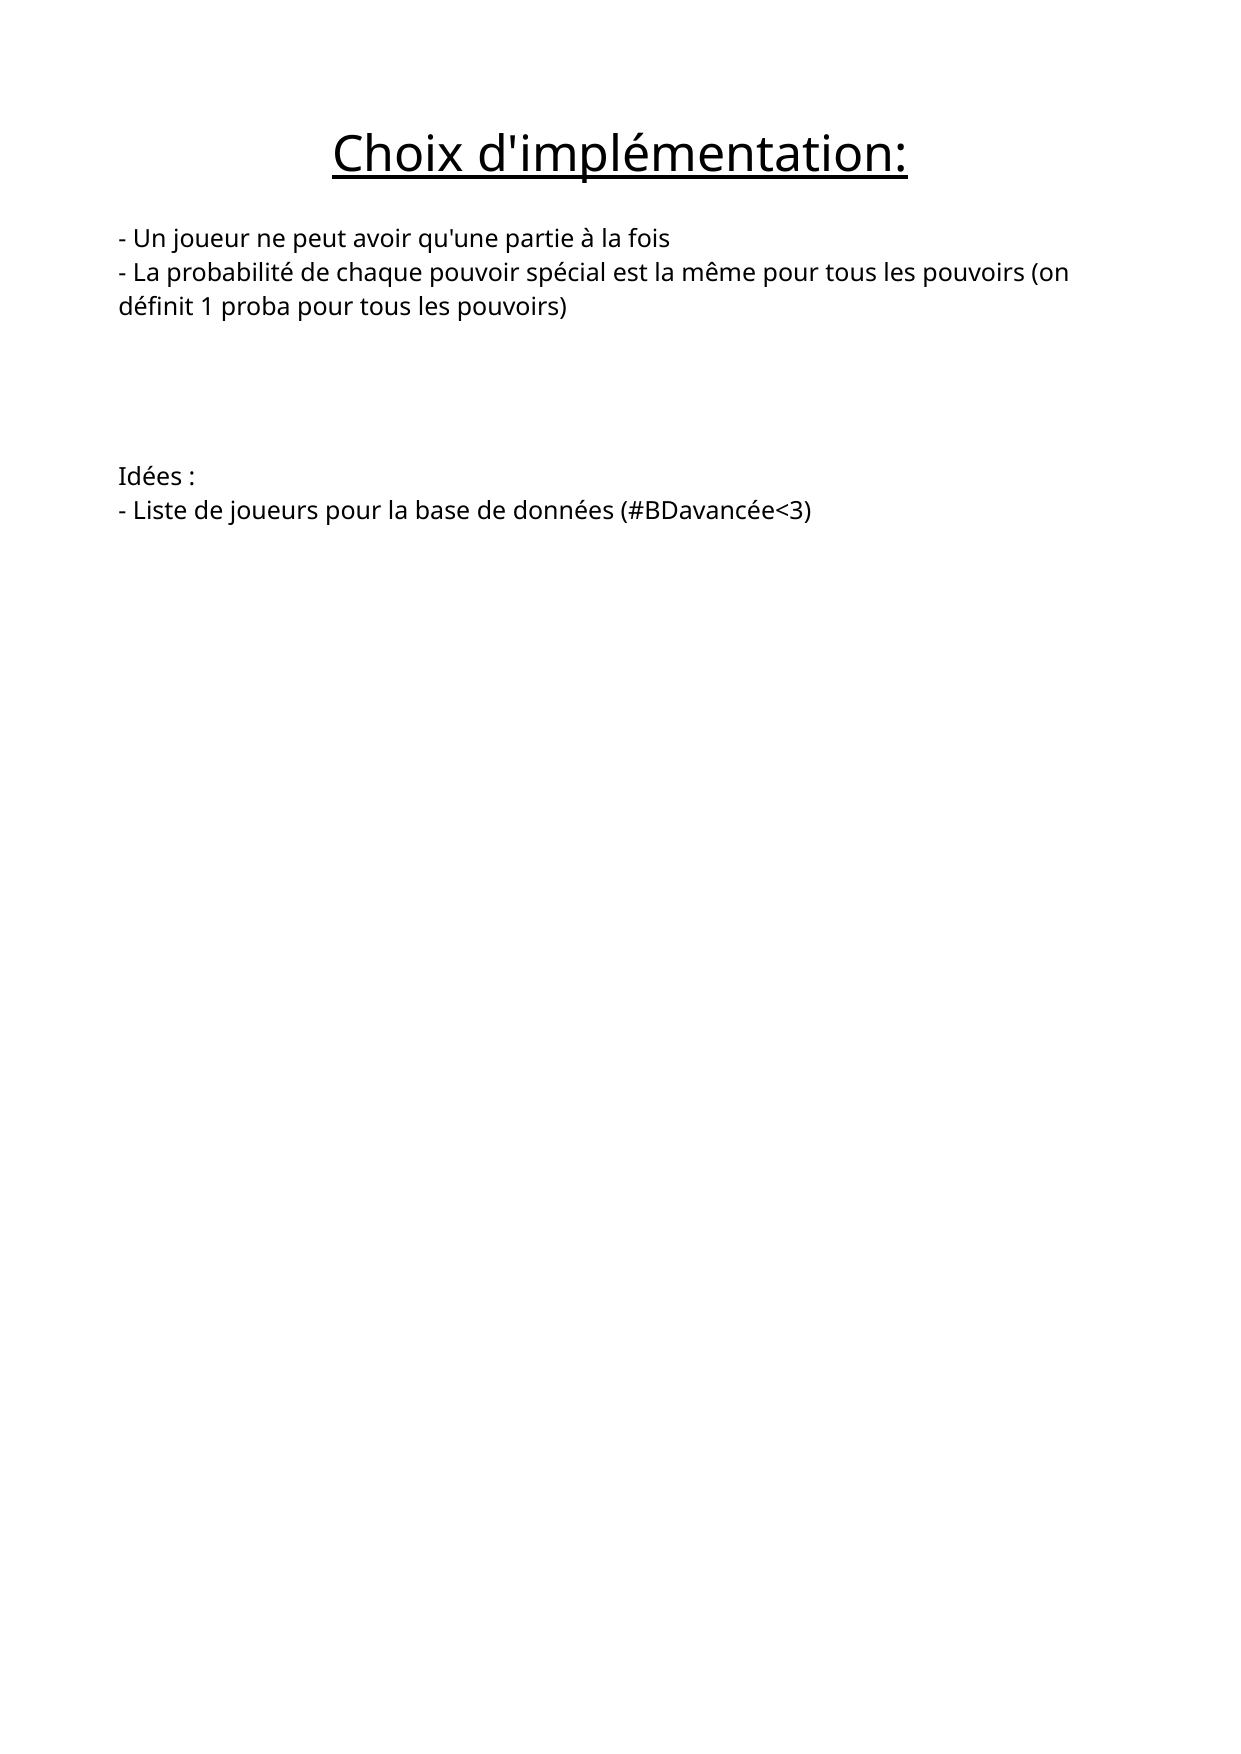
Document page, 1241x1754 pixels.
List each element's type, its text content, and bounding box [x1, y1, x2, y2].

text - Liste de joueurs pour la base de données (#BDavancée<3) [118, 493, 1122, 527]
text Choix d'implémentation: [118, 118, 1122, 186]
text - Un joueur ne peut avoir qu'une partie à la fois [118, 220, 1122, 254]
text Idées : [118, 459, 1122, 493]
text - La probabilité de chaque pouvoir spécial est la même pour tous les pouvoirs (on définit 1 proba pour tous les pouvoirs) [118, 254, 1122, 322]
